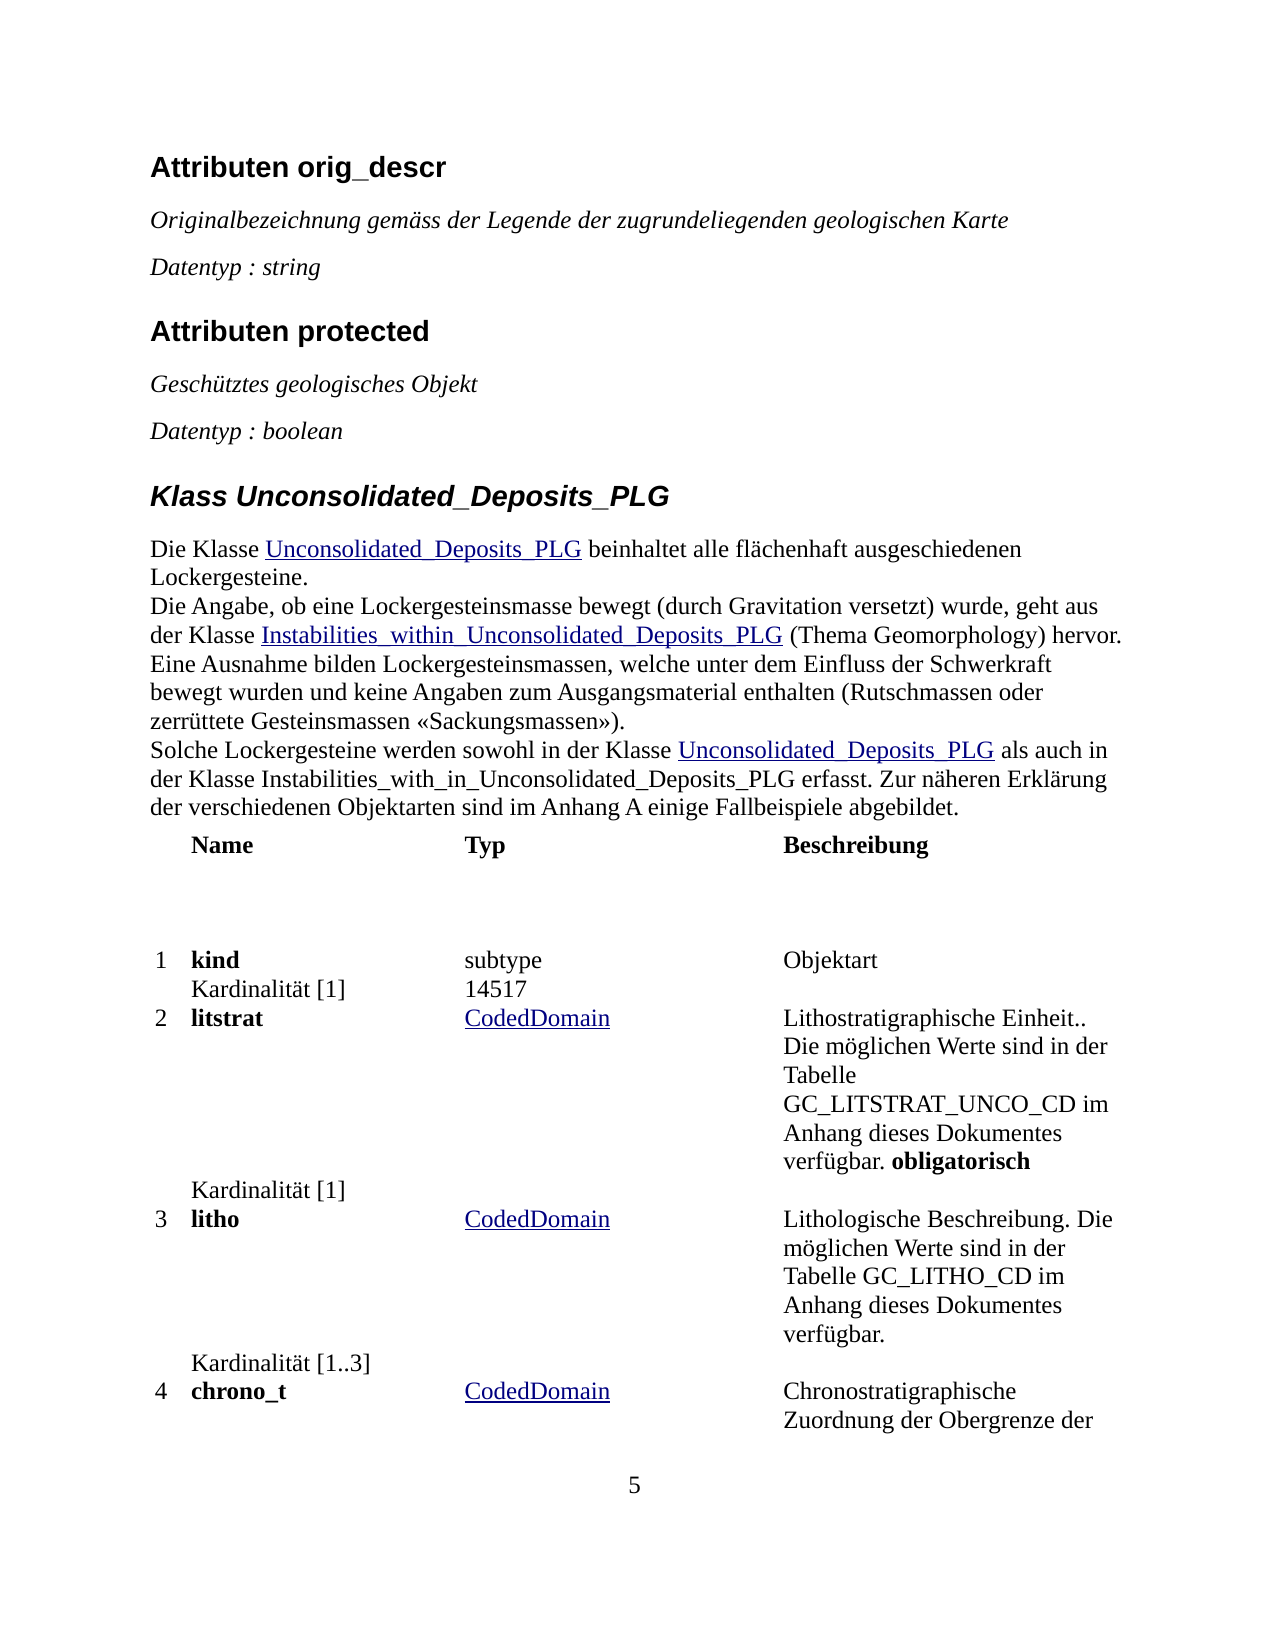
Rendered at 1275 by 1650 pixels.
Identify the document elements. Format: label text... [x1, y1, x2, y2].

table_cell [460, 1175, 779, 1204]
table_cell CodedDomain [460, 1003, 779, 1175]
table_header Typ [460, 830, 779, 945]
table_header Beschreibung [779, 830, 1125, 945]
table_cell Kardinalität [1] [186, 974, 460, 1003]
table_header Name [186, 830, 460, 945]
subtitle Klass Unconsolidated_Deposits_PLG [150, 479, 1125, 512]
subtitle Attributen protected [150, 314, 1125, 348]
table_cell [150, 974, 186, 1003]
table_cell 14517 [460, 974, 779, 1003]
table_cell CodedDomain [460, 1376, 779, 1434]
table_header [150, 830, 186, 945]
table_cell [779, 1348, 1125, 1376]
table_cell Kardinalität [1..3] [186, 1348, 460, 1376]
table_cell [150, 1175, 186, 1204]
table_cell 1 [150, 945, 186, 974]
table_cell Objektart [779, 945, 1125, 974]
table_cell chrono_t [186, 1376, 460, 1434]
table_cell [150, 1348, 186, 1376]
table_cell litstrat [186, 1003, 460, 1175]
table_cell Lithostratigraphische Einheit.. Die möglichen Werte sind in der Tabelle GC_LITSTRAT_UNCO_CD im Anhang dieses Dokumentes verfügbar. obligatorisch [779, 1003, 1125, 1175]
table_cell litho [186, 1204, 460, 1348]
text Originalbezeichnung gemäss der Legende der zugrundeliegenden geologischen Karte [150, 205, 1125, 234]
table_cell 4 [150, 1376, 186, 1434]
table_cell 3 [150, 1204, 186, 1348]
table_cell kind [186, 945, 460, 974]
table_cell Chronostratigraphische Zuordnung der Obergrenze der [779, 1376, 1125, 1434]
subtitle Attributen orig_descr [150, 150, 1125, 183]
text Geschütztes geologisches Objekt [150, 369, 1125, 398]
text Datentyp : string [150, 252, 1125, 280]
table_cell CodedDomain [460, 1204, 779, 1348]
table_cell [779, 1175, 1125, 1204]
table_cell Kardinalität [1] [186, 1175, 460, 1204]
text Datentyp : boolean [150, 416, 1125, 445]
text Die Klasse Unconsolidated_Deposits_PLG beinhaltet alle flächenhaft ausgeschiedenen Lockergesteine. Die Angabe, ob eine Lockergesteinsmasse bewegt (durch Gravitation versetzt) wurde, geht aus der Klasse Instabilities_within_Unconsolidated_Deposits_PLG (Thema Geomorphology) hervor. Eine Ausnahme bilden Lockergesteinsmassen, welche unter dem Einfluss der Schwerkraft bewegt wurden und keine Angaben zum Ausgangsmaterial enthalten (Rutschmassen oder zerrüttete Gesteinsmassen «Sackungsmassen»). Solche Lockergesteine werden sowohl in der Klasse Unconsolidated_Deposits_PLG als auch in der Klasse Instabilities_with_in_Unconsolidated_Deposits_PLG erfasst. Zur näheren Erklärung der verschiedenen Objektarten sind im Anhang A einige Fallbeispiele abgebildet. [150, 534, 1125, 821]
table_cell Lithologische Beschreibung. Die möglichen Werte sind in der Tabelle GC_LITHO_CD im Anhang dieses Dokumentes verfügbar. [779, 1204, 1125, 1348]
table_cell [779, 974, 1125, 1003]
table_cell 2 [150, 1003, 186, 1175]
table_cell subtype [460, 945, 779, 974]
table_cell [460, 1348, 779, 1376]
